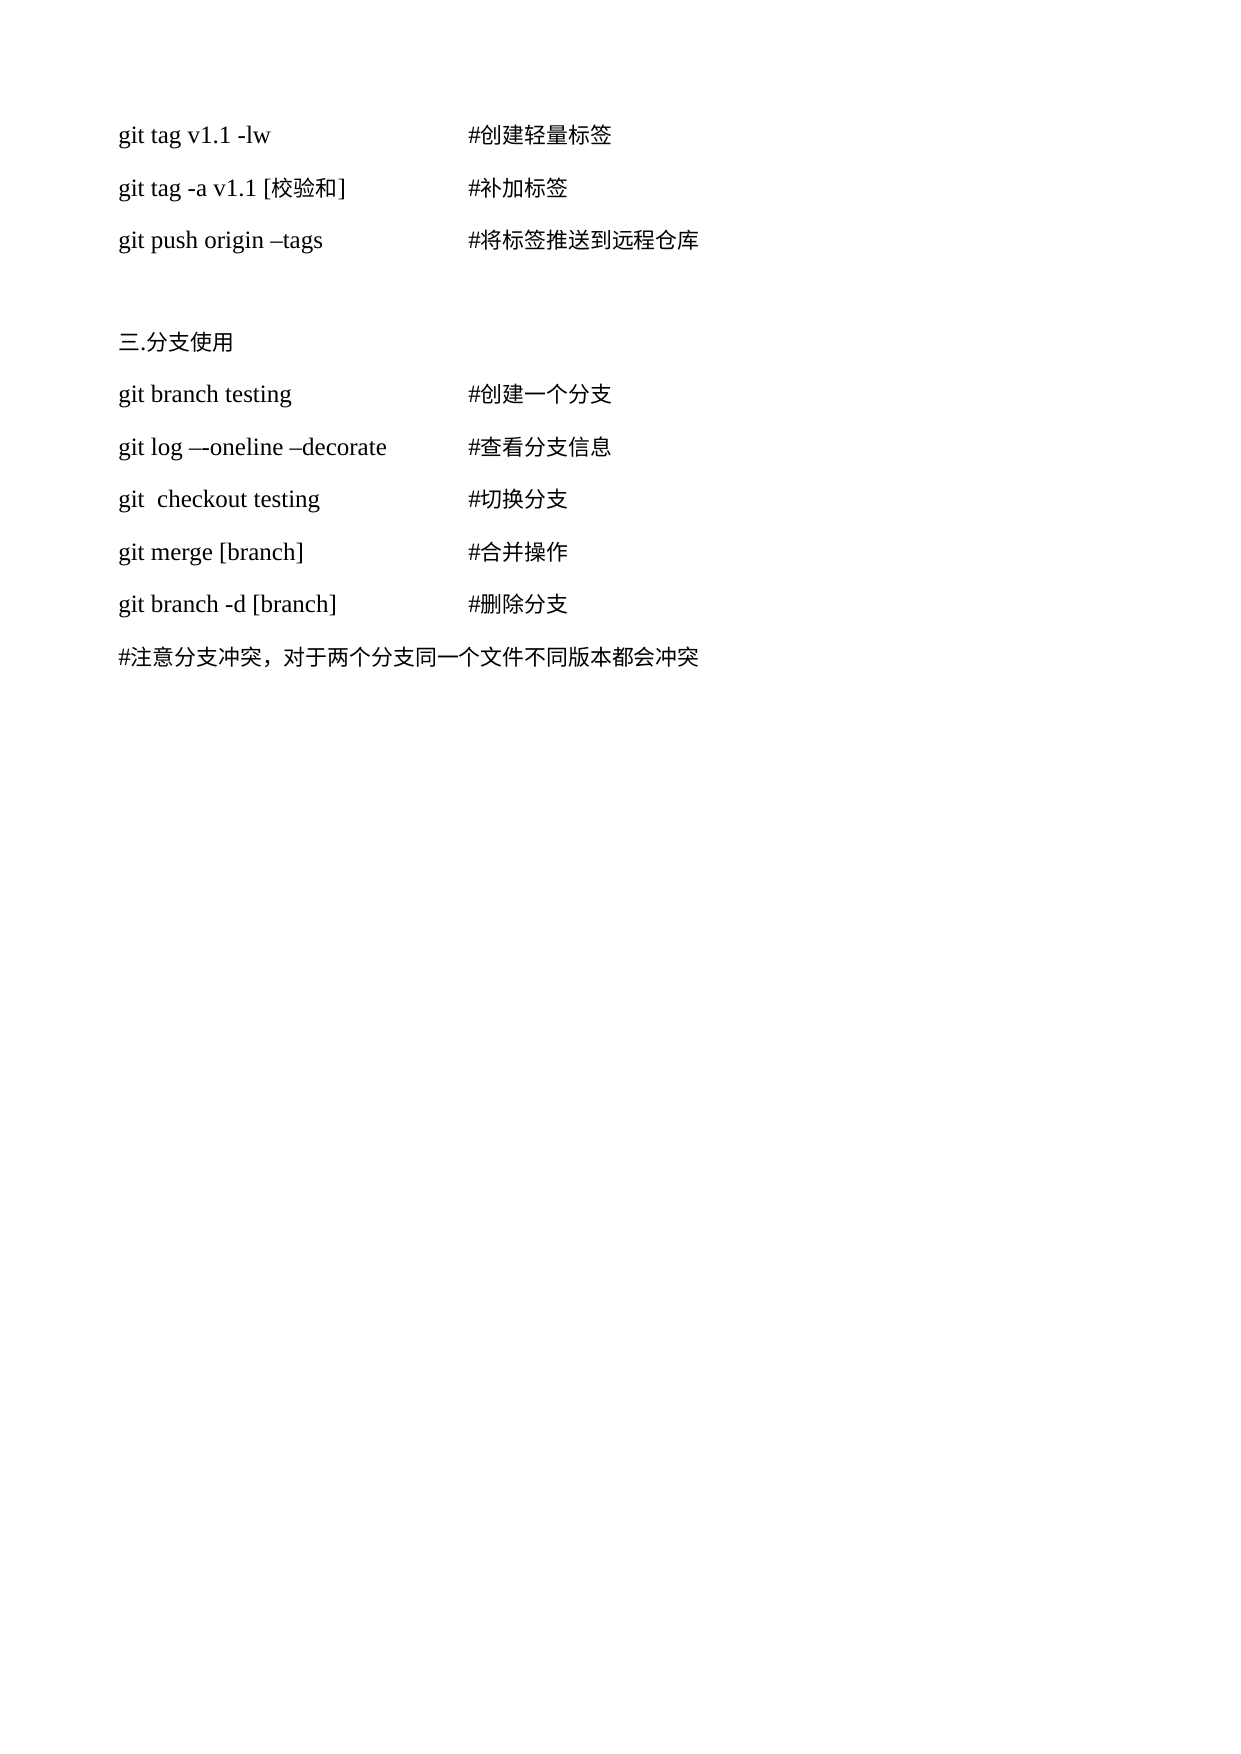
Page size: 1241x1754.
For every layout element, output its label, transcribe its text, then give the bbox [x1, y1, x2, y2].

text git tag -a v1.1 [校验和] #补加标签 [118, 171, 1122, 202]
text #注意分支冲突，对于两个分支同一个文件不同版本都会冲突 [118, 640, 1122, 671]
text git branch -d [branch] #删除分支 [118, 587, 1122, 619]
text git push origin –tags #将标签推送到远程仓库 [118, 223, 1122, 255]
text git merge [branch] #合并操作 [118, 535, 1122, 566]
text git checkout testing #切换分支 [118, 482, 1122, 514]
text git tag v1.1 -lw #创建轻量标签 [118, 118, 1122, 150]
text git log –-oneline –decorate #查看分支信息 [118, 430, 1122, 461]
text 三.分支使用 [118, 325, 1122, 356]
text git branch testing #创建一个分支 [118, 377, 1122, 409]
